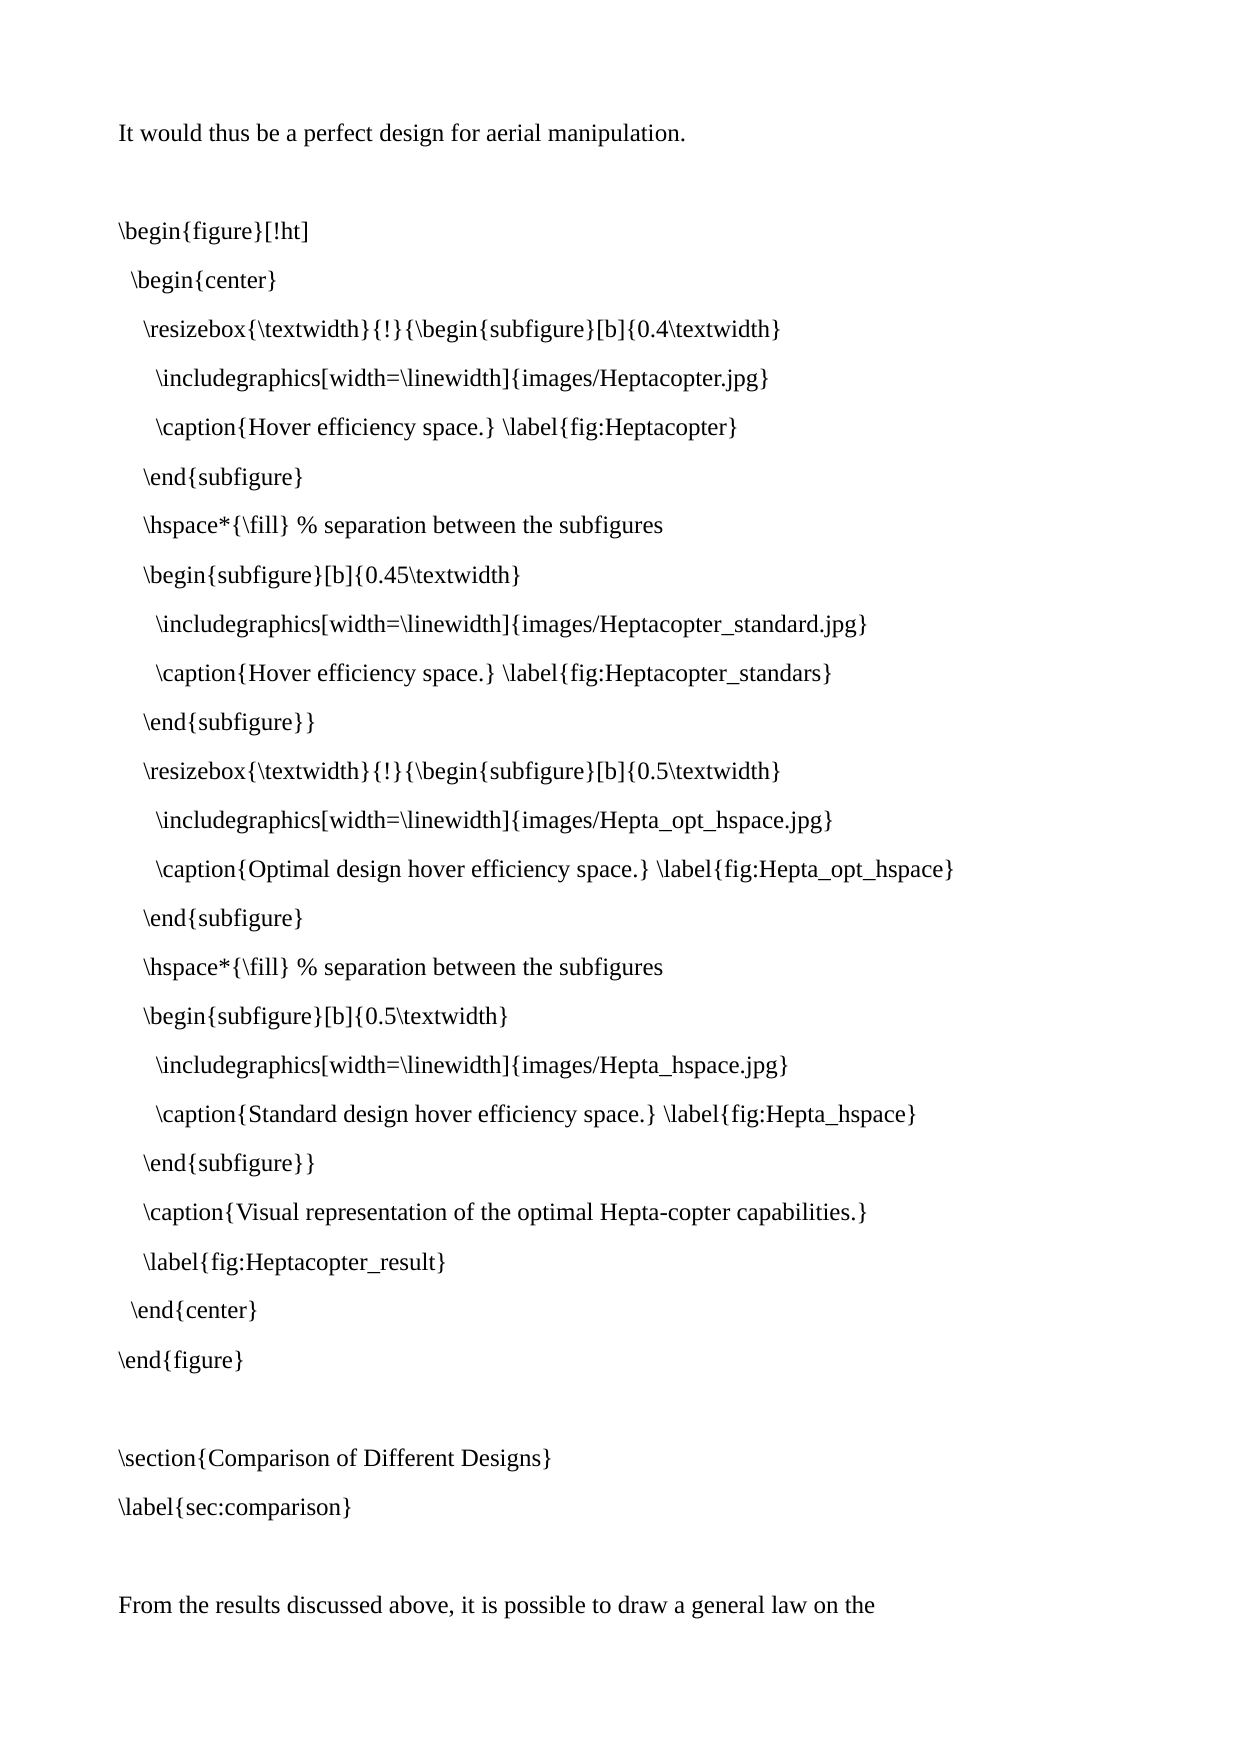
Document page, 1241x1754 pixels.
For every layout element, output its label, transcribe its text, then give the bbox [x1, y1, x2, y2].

text \hspace*{\fill} % separation between the subfigures [118, 952, 1122, 981]
text \end{subfigure} [118, 462, 1122, 490]
text \resizebox{\textwidth}{!}{\begin{subfigure}[b]{0.5\textwidth} [118, 756, 1122, 785]
text \begin{figure}[!ht] [118, 216, 1122, 245]
text \caption{Standard design hover efficiency space.} \label{fig:Hepta_hspace} [118, 1099, 1122, 1128]
text \includegraphics[width=\linewidth]{images/Hepta_hspace.jpg} [118, 1050, 1122, 1079]
text \begin{subfigure}[b]{0.5\textwidth} [118, 1001, 1122, 1030]
text \resizebox{\textwidth}{!}{\begin{subfigure}[b]{0.4\textwidth} [118, 314, 1122, 343]
text \caption{Visual representation of the optimal Hepta-copter capabilities.} [118, 1197, 1122, 1226]
text \caption{Optimal design hover efficiency space.} \label{fig:Hepta_opt_hspace} [118, 854, 1122, 883]
text \begin{subfigure}[b]{0.45\textwidth} [118, 560, 1122, 588]
text \end{figure} [118, 1345, 1122, 1373]
text \caption{Hover efficiency space.} \label{fig:Heptacopter_standars} [118, 658, 1122, 687]
text \label{fig:Heptacopter_result} [118, 1247, 1122, 1275]
text It would thus be a perfect design for aerial manipulation. [118, 118, 1122, 147]
text \begin{center} [118, 265, 1122, 294]
text \end{center} [118, 1296, 1122, 1324]
text \caption{Hover efficiency space.} \label{fig:Heptacopter} [118, 412, 1122, 441]
text \end{subfigure}} [118, 707, 1122, 736]
text \includegraphics[width=\linewidth]{images/Heptacopter_standard.jpg} [118, 609, 1122, 637]
text \hspace*{\fill} % separation between the subfigures [118, 511, 1122, 539]
text \end{subfigure} [118, 903, 1122, 932]
text From the results discussed above, it is possible to draw a general law on the [118, 1590, 1122, 1619]
text \includegraphics[width=\linewidth]{images/Hepta_opt_hspace.jpg} [118, 805, 1122, 834]
text \label{sec:comparison} [118, 1492, 1122, 1521]
text \section{Comparison of Different Designs} [118, 1443, 1122, 1472]
text \includegraphics[width=\linewidth]{images/Heptacopter.jpg} [118, 363, 1122, 392]
text \end{subfigure}} [118, 1148, 1122, 1177]
